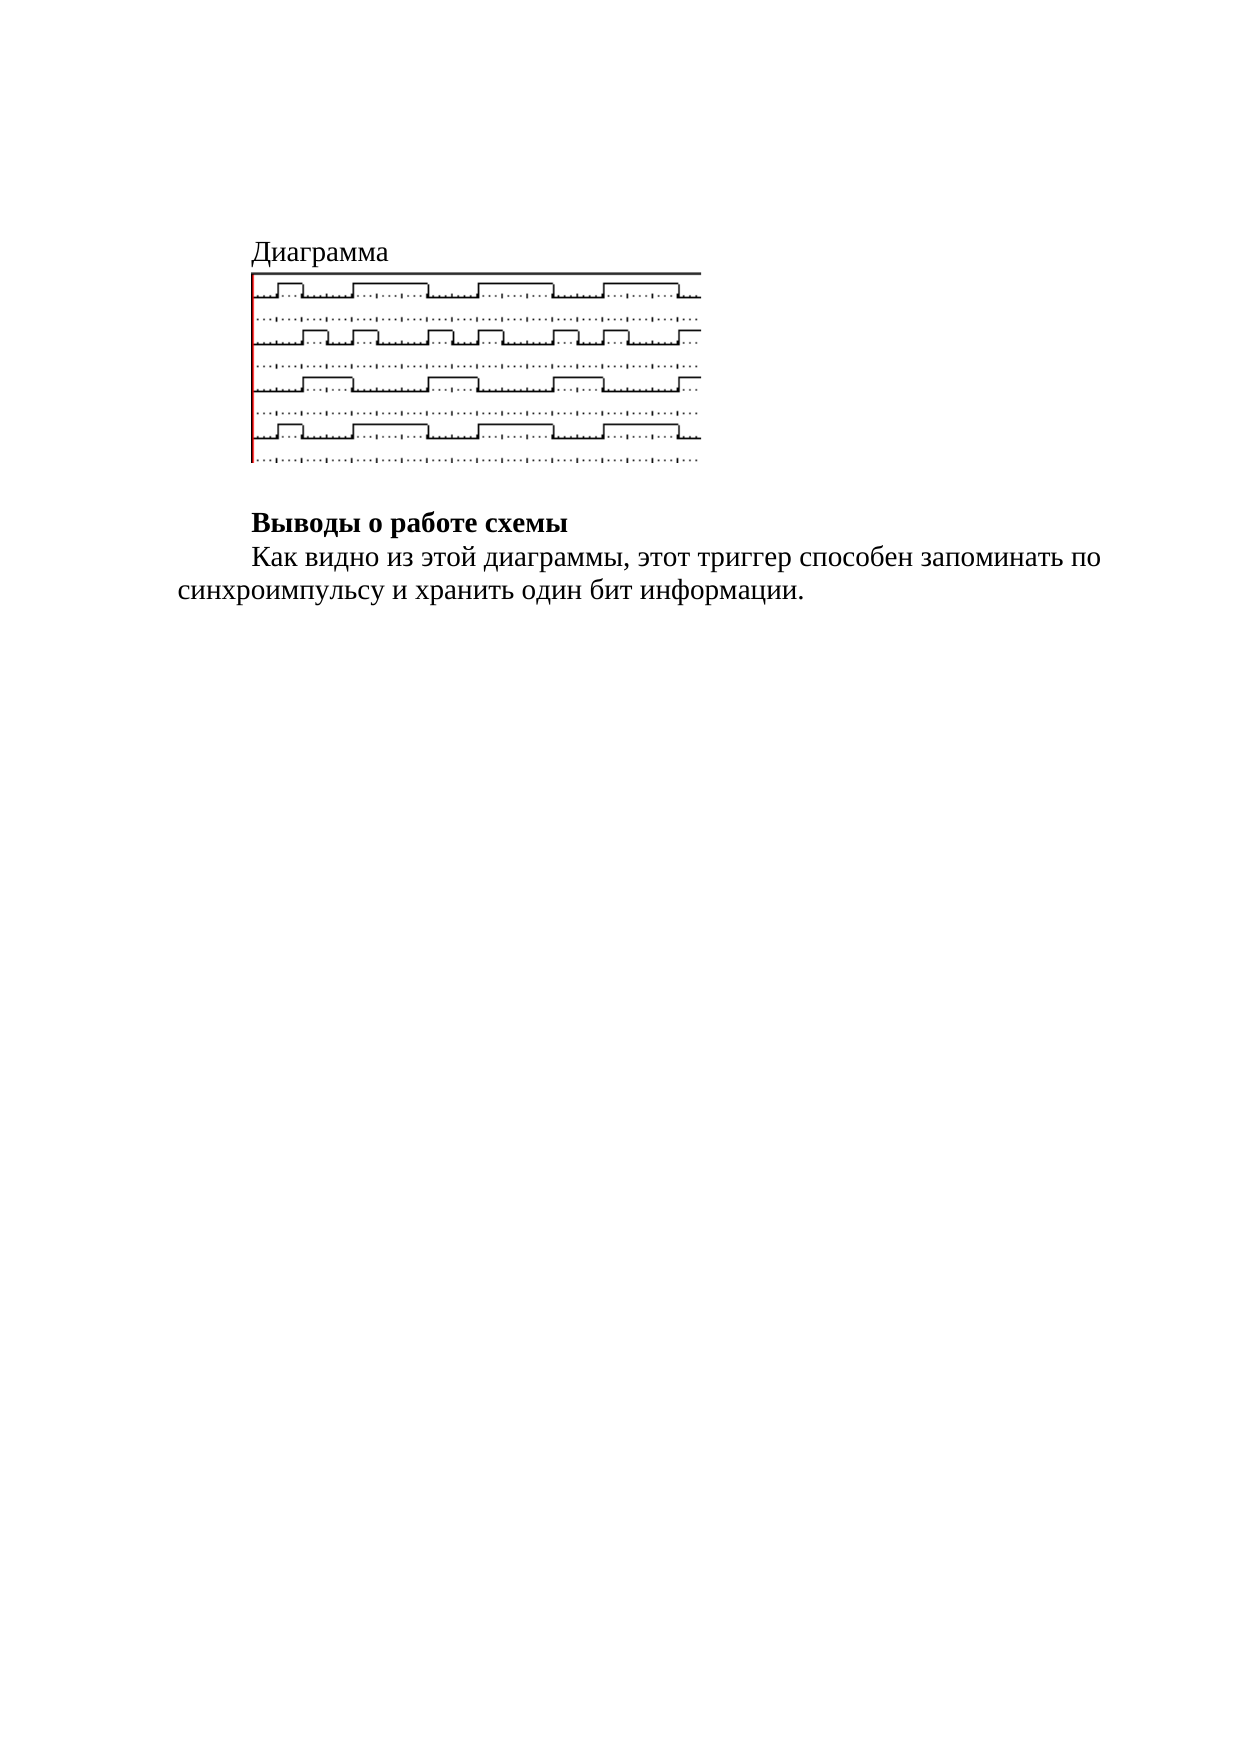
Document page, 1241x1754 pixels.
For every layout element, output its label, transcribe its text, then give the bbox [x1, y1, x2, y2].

text Диаграмма [177, 234, 1152, 267]
list Выводы о работе схемы [177, 505, 1152, 539]
list Как видно из этой диаграммы, этот триггер способен запоминать по синхроимпульсу и хранить один бит информации. [177, 539, 1152, 606]
picture [251, 272, 702, 463]
